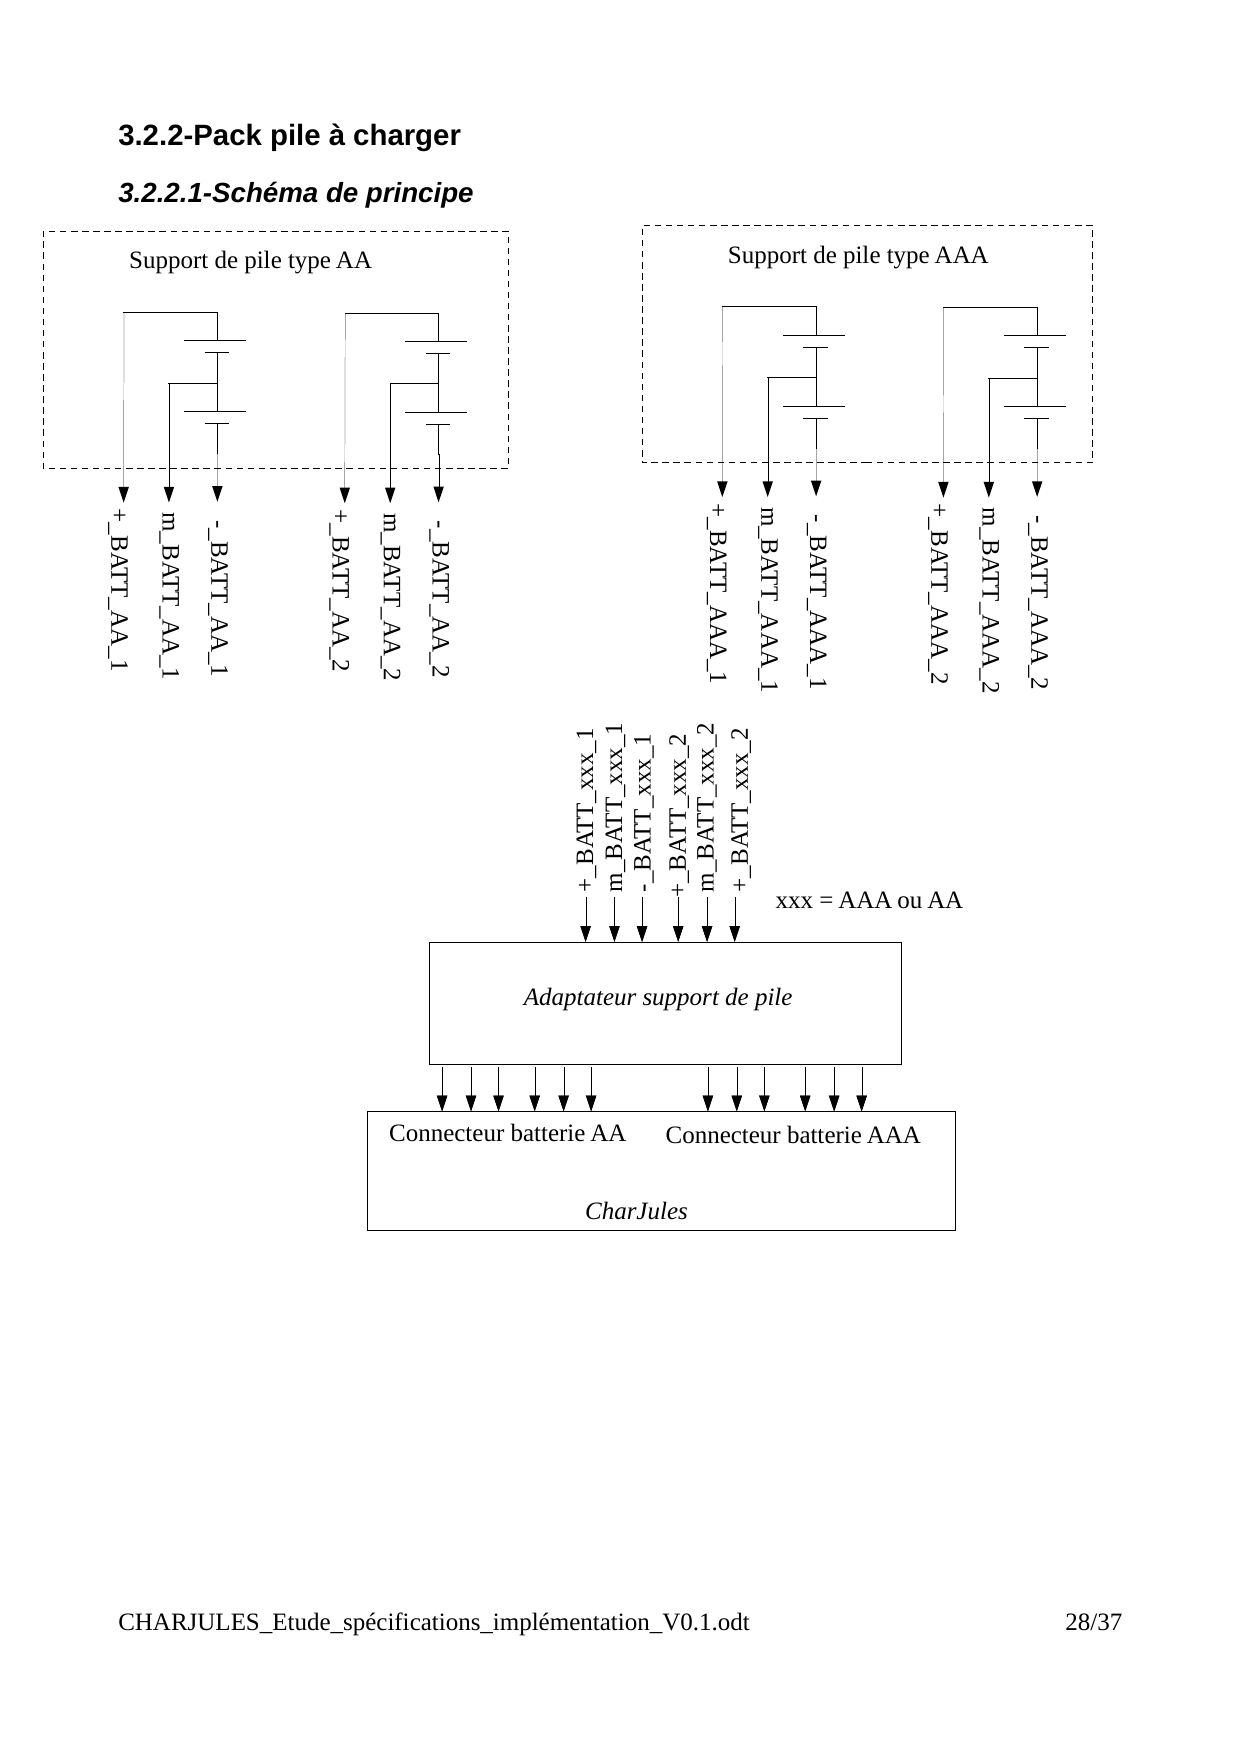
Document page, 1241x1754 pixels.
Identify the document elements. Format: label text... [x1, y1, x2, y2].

subtitle 3.2.2.1-Schéma de principe [118, 177, 1122, 209]
subtitle 3.2.2-Pack pile à charger [118, 118, 1122, 152]
